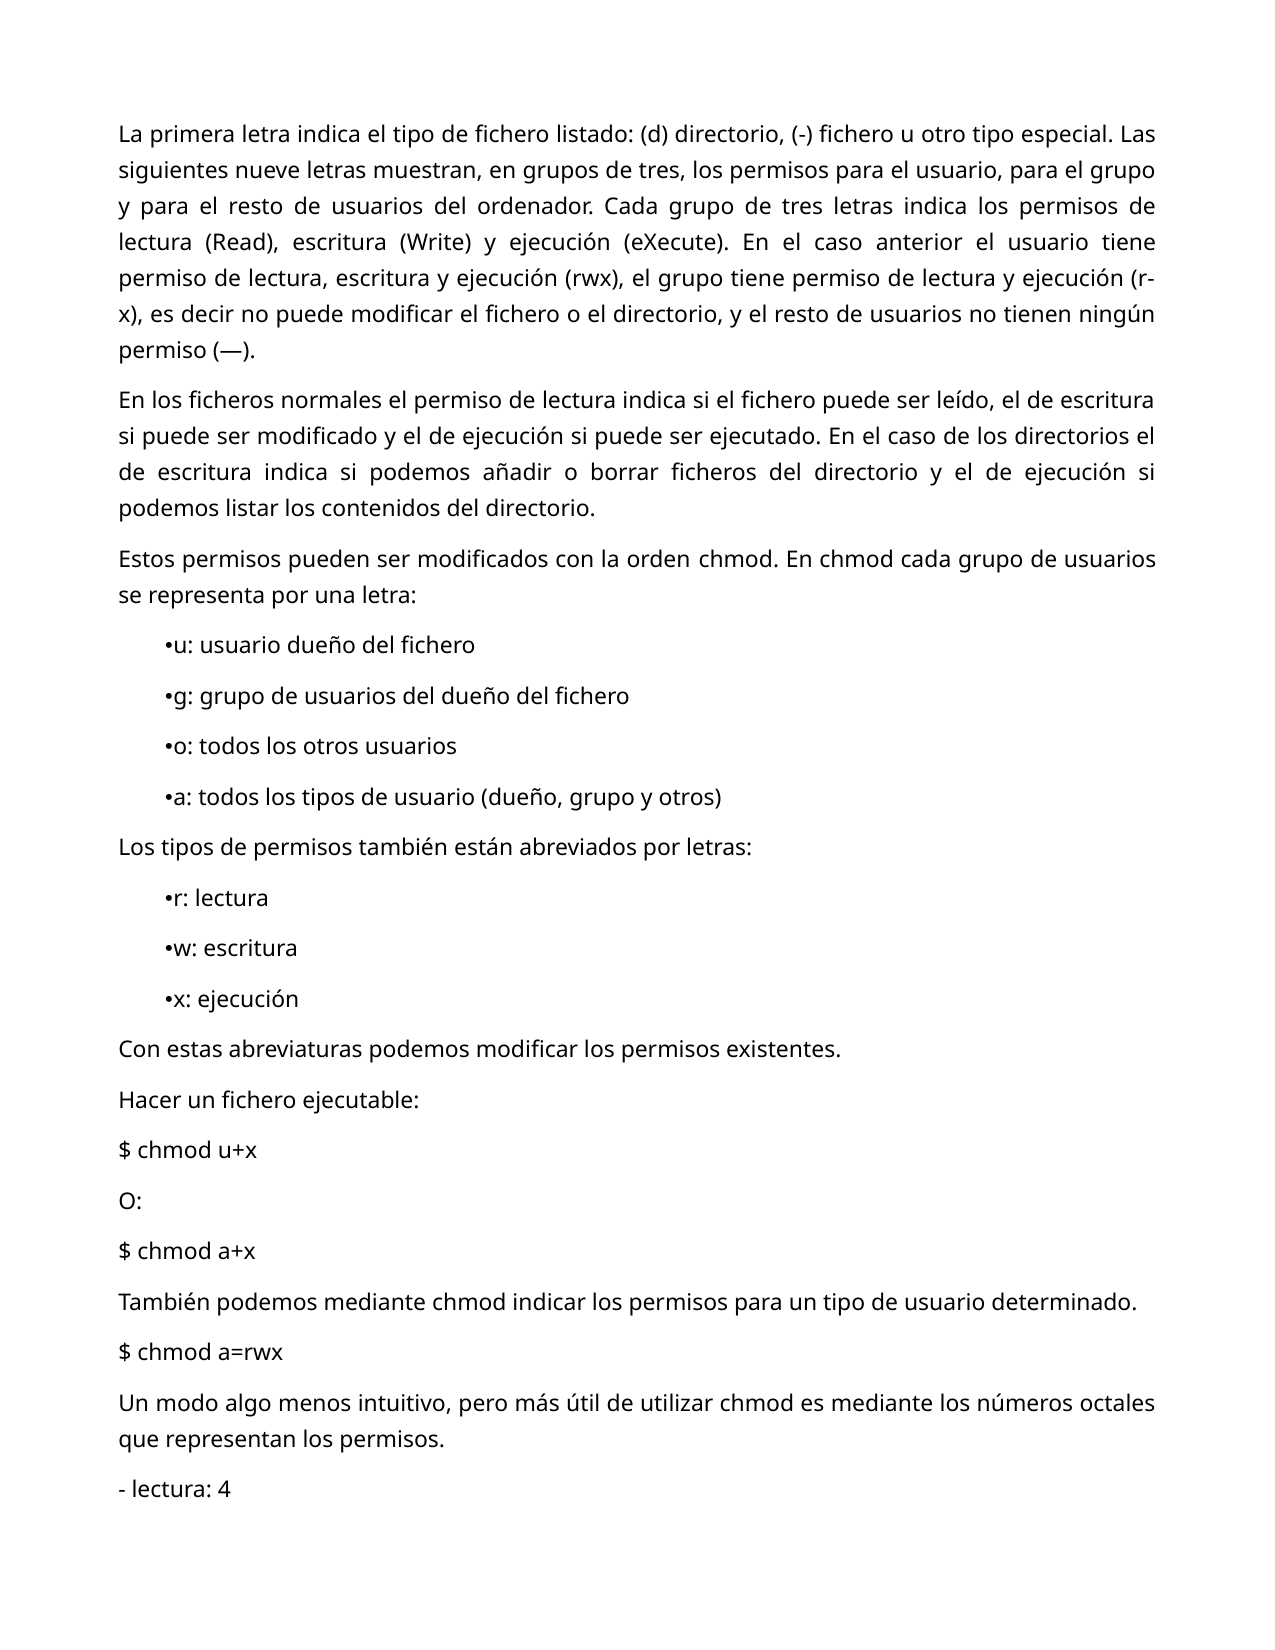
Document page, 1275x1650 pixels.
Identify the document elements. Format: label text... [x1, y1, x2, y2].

list w: escritura [118, 932, 1157, 963]
list u: usuario dueño del fichero [118, 629, 1157, 660]
list a: todos los tipos de usuario (dueño, grupo y otros) [118, 781, 1157, 812]
text Con estas abreviaturas podemos modificar los permisos existentes. [118, 1033, 1157, 1064]
text Un modo algo menos intuitivo, pero más útil de utilizar chmod es mediante los números octales que representan los permisos. [118, 1387, 1157, 1454]
text $ chmod u+x [118, 1134, 1157, 1166]
text También podemos mediante chmod indicar los permisos para un tipo de usuario determinado. [118, 1286, 1157, 1317]
text O: [118, 1185, 1157, 1216]
list x: ejecución [118, 983, 1157, 1014]
text - lectura: 4 [118, 1473, 1157, 1504]
text Hacer un fichero ejecutable: [118, 1084, 1157, 1115]
text La primera letra indica el tipo de fichero listado: (d) directorio, (-) fichero u otro tipo especial. Las siguientes nueve letras muestran, en grupos de tres, los permisos para el usuario, para el grupo y para el resto de usuarios del ordenador. Cada grupo de tres letras indica los permisos de lectura (Read), escritura (Write) y ejecución (eXecute). En el caso anterior el usuario tiene permiso de lectura, escritura y ejecución (rwx), el grupo tiene permiso de lectura y ejecución (r-x), es decir no puede modificar el fichero o el directorio, y el resto de usuarios no tienen ningún permiso (—). [118, 118, 1157, 365]
text Los tipos de permisos también están abreviados por letras: [118, 831, 1157, 862]
text Estos permisos pueden ser modificados con la orden chmod. En chmod cada grupo de usuarios se representa por una letra: [118, 543, 1157, 610]
list r: lectura [118, 882, 1157, 913]
text $ chmod a+x [118, 1235, 1157, 1267]
text $ chmod a=rwx [118, 1336, 1157, 1368]
list o: todos los otros usuarios [118, 730, 1157, 761]
list g: grupo de usuarios del dueño del fichero [118, 679, 1157, 711]
text En los ficheros normales el permiso de lectura indica si el fichero puede ser leído, el de escritura si puede ser modificado y el de ejecución si puede ser ejecutado. En el caso de los directorios el de escritura indica si podemos añadir o borrar ficheros del directorio y el de ejecución si podemos listar los contenidos del directorio. [118, 384, 1157, 523]
